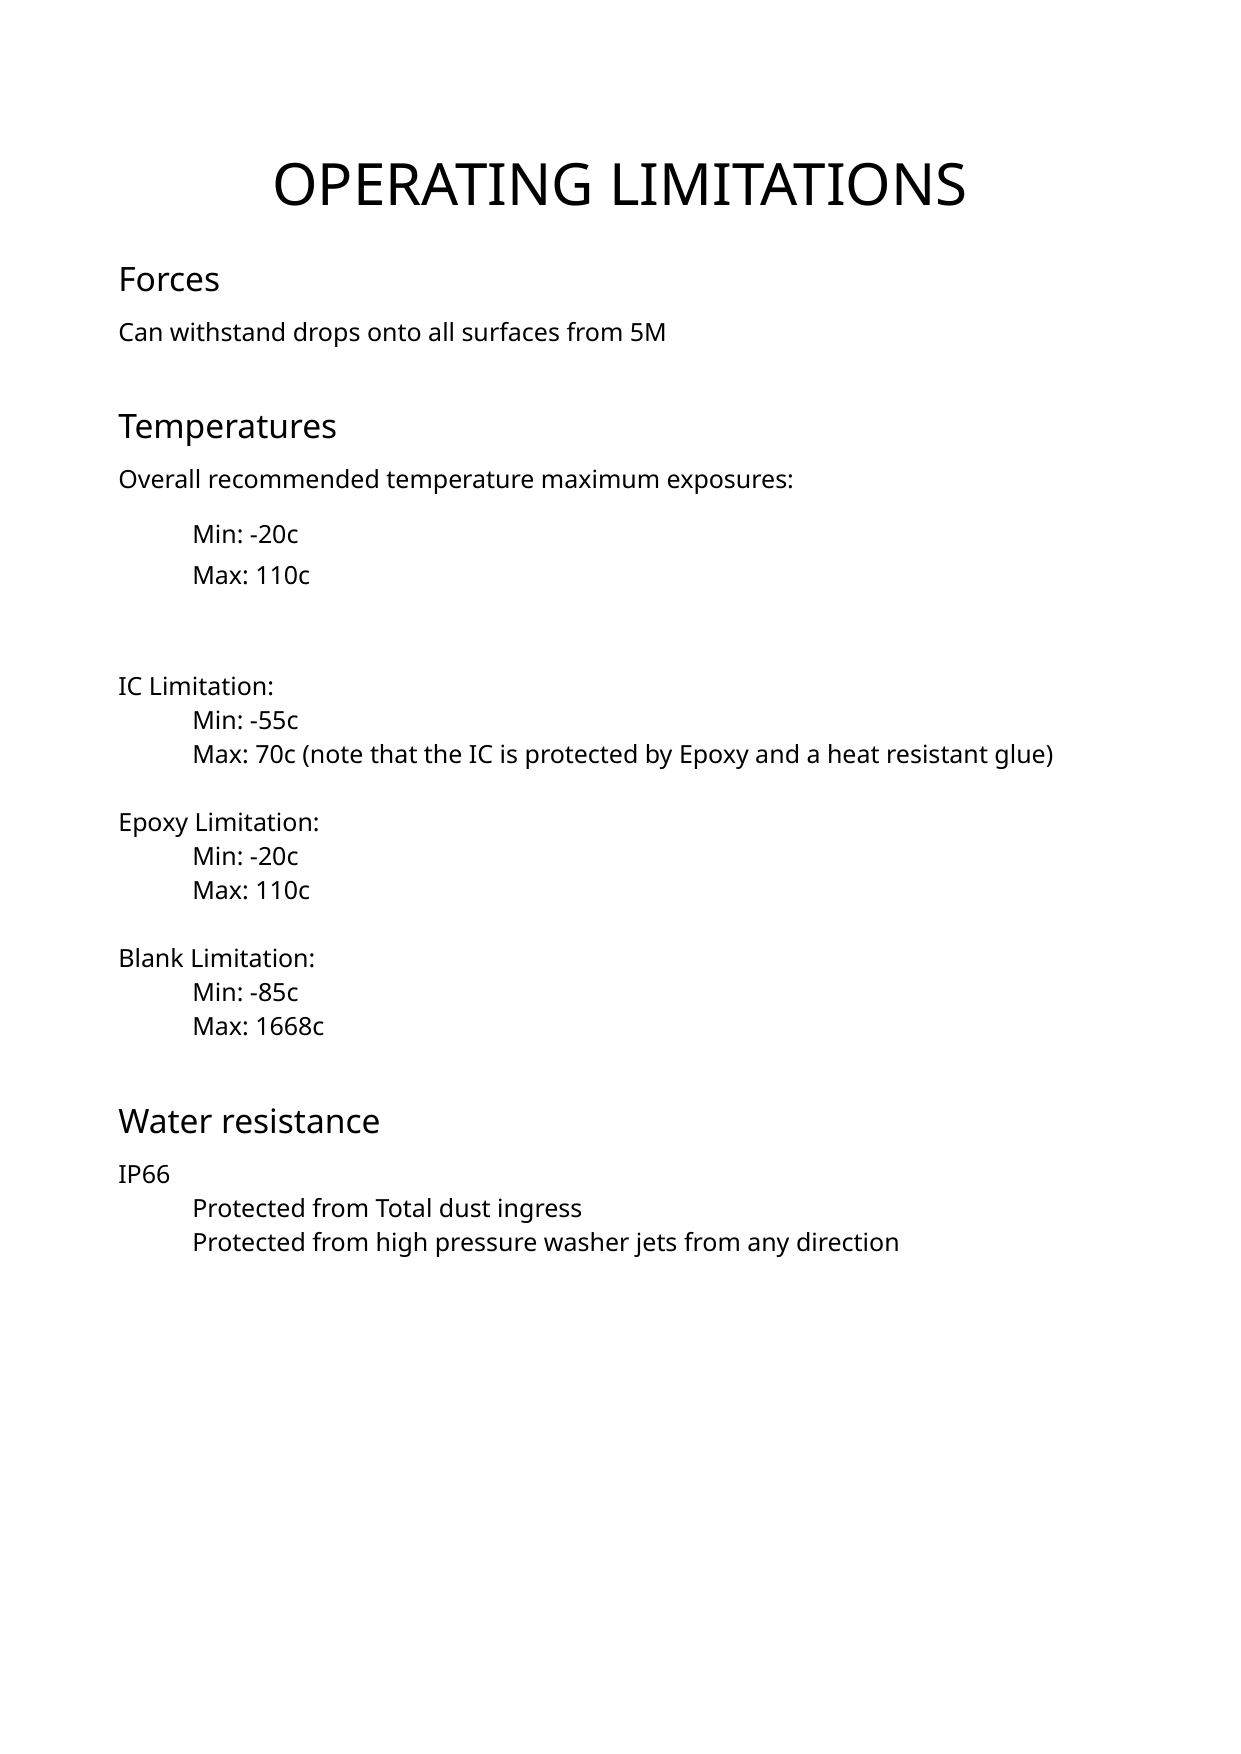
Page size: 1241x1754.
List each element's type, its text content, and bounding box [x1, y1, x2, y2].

text Max: 1668c [118, 1009, 1122, 1043]
text Protected from Total dust ingress [118, 1190, 1122, 1224]
text Min: -20c Max: 110c [192, 517, 1122, 592]
text IP66 [118, 1156, 1122, 1190]
text Blank Limitation: [118, 941, 1122, 975]
text Min: -55c [118, 702, 1122, 737]
text Max: 70c (note that the IC is protected by Epoxy and a heat resistant glue) [118, 737, 1122, 771]
title OPERATING LIMITATIONS [118, 143, 1122, 223]
text Min: -85c [118, 975, 1122, 1009]
text Max: 110c [118, 873, 1122, 907]
text Overall recommended temperature maximum exposures: [118, 461, 1122, 495]
subtitle Temperatures [118, 403, 1122, 449]
text Epoxy Limitation: [118, 805, 1122, 839]
text Min: -20c [118, 839, 1122, 873]
subtitle Forces [118, 256, 1122, 302]
text Protected from high pressure washer jets from any direction [118, 1224, 1122, 1258]
subtitle Water resistance [118, 1098, 1122, 1144]
text Can withstand drops onto all surfaces from 5M [118, 314, 1122, 348]
text IC Limitation: [118, 668, 1122, 702]
